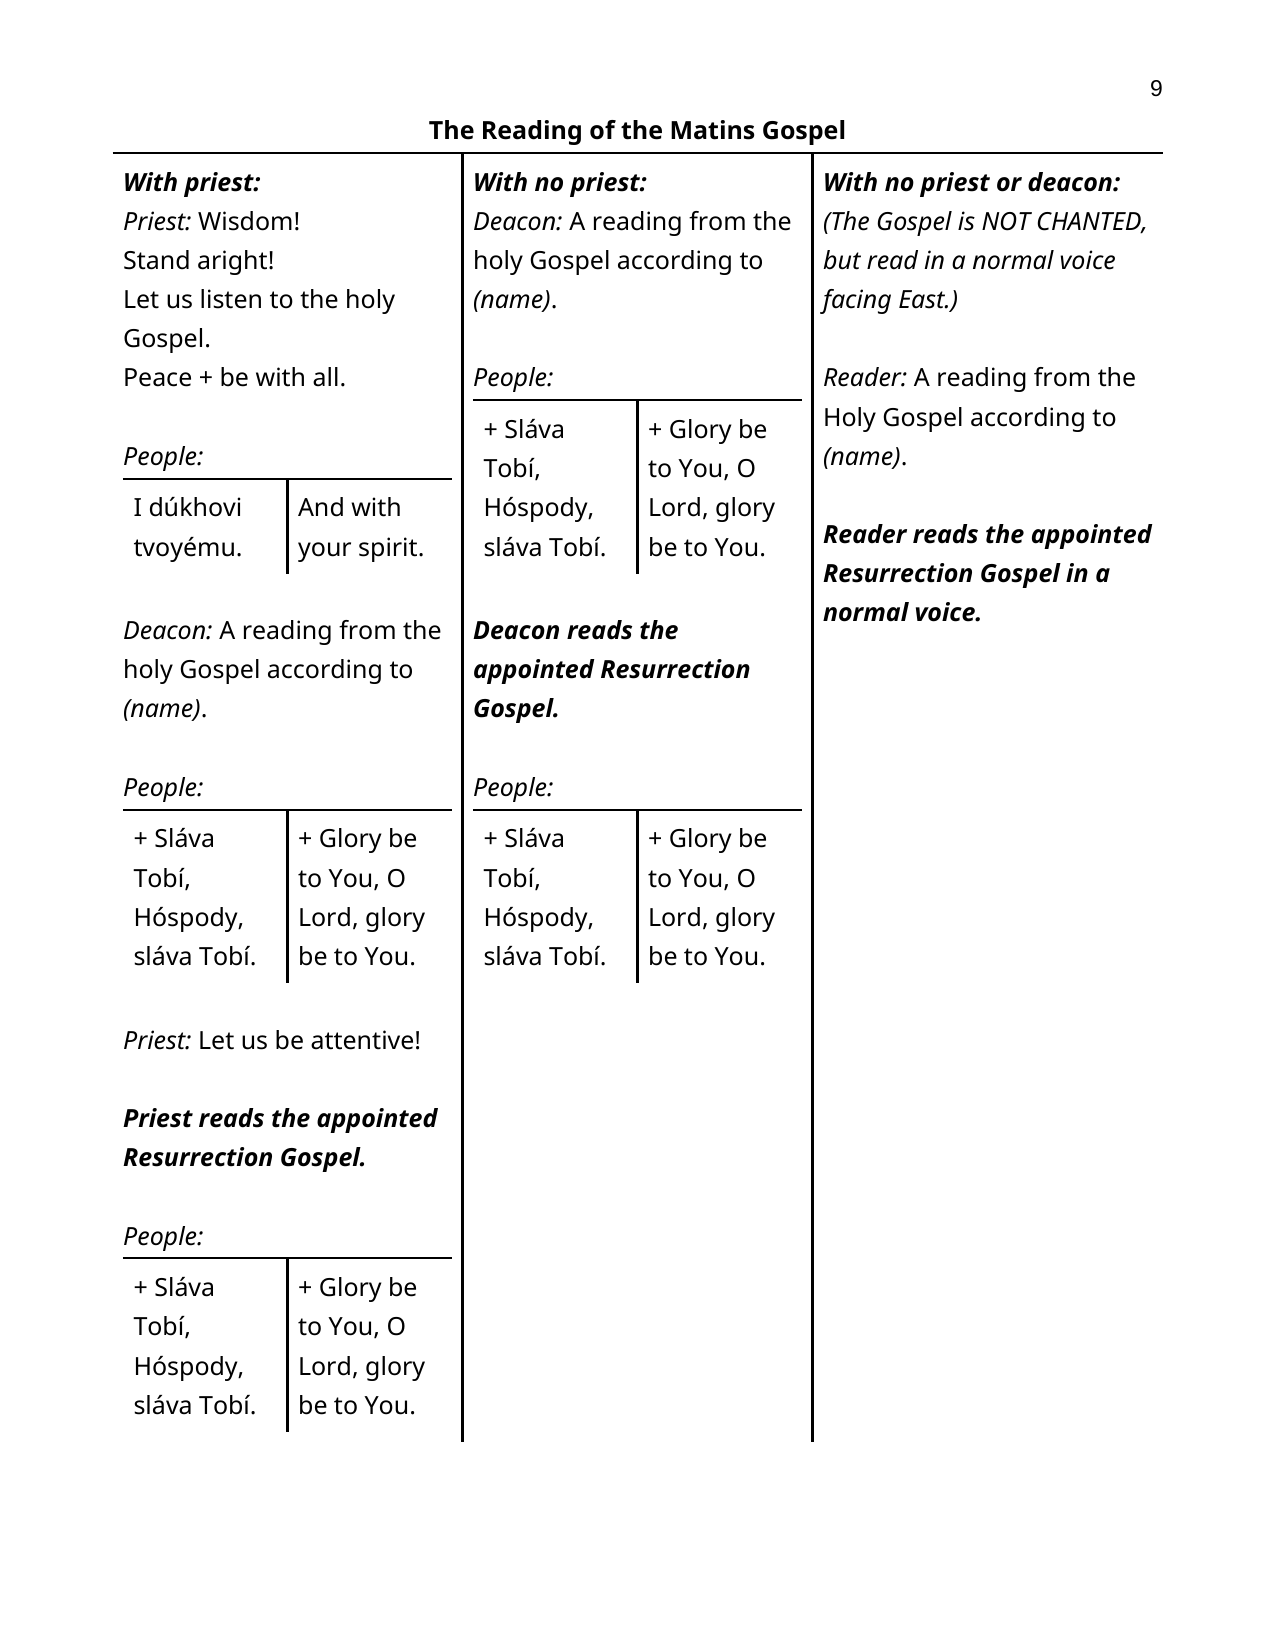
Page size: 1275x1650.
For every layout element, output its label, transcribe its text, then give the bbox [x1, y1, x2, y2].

table_header + Glory be to You, O Lord, glory be to You. [639, 401, 802, 574]
table_header With priest: Priest: Wisdom! Stand aright! Let us listen to the holy Gospel. Peace + be with all. People: Deacon: A reading from the holy Gospel according to (name). People: Priest: Let us be attentive! Priest reads the appointed Resurrection Gospel. People: [113, 154, 461, 1442]
table_header With no priest: Deacon: A reading from the holy Gospel according to (name). People: Deacon reads the appointed Resurrection Gospel. People: [464, 154, 811, 1442]
table_header + Sláva Tobí, Hóspody, sláva Tobí. [123, 1259, 286, 1432]
table_header + Glory be to You, O Lord, glory be to You. [289, 1259, 452, 1432]
table_header + Glory be to You, O Lord, glory be to You. [639, 811, 802, 983]
text The Reading of the Matins Gospel [112, 112, 1162, 147]
table_header And with your spirit. [289, 480, 452, 574]
table_header + Sláva Tobí, Hóspody, sláva Tobí. [123, 811, 286, 983]
table_header + Sláva Tobí, Hóspody, sláva Tobí. [473, 401, 636, 574]
table_header I dúkhovi tvoyému. [123, 480, 286, 574]
table_header With no priest or deacon: (The Gospel is NOT CHANTED, but read in a normal voice facing East.) Reader: A reading from the Holy Gospel according to (name). Reader reads the appointed Resurrection Gospel in a normal voice. [814, 154, 1162, 1442]
table_header + Sláva Tobí, Hóspody, sláva Tobí. [473, 811, 636, 983]
table_header + Glory be to You, O Lord, glory be to You. [289, 811, 452, 983]
